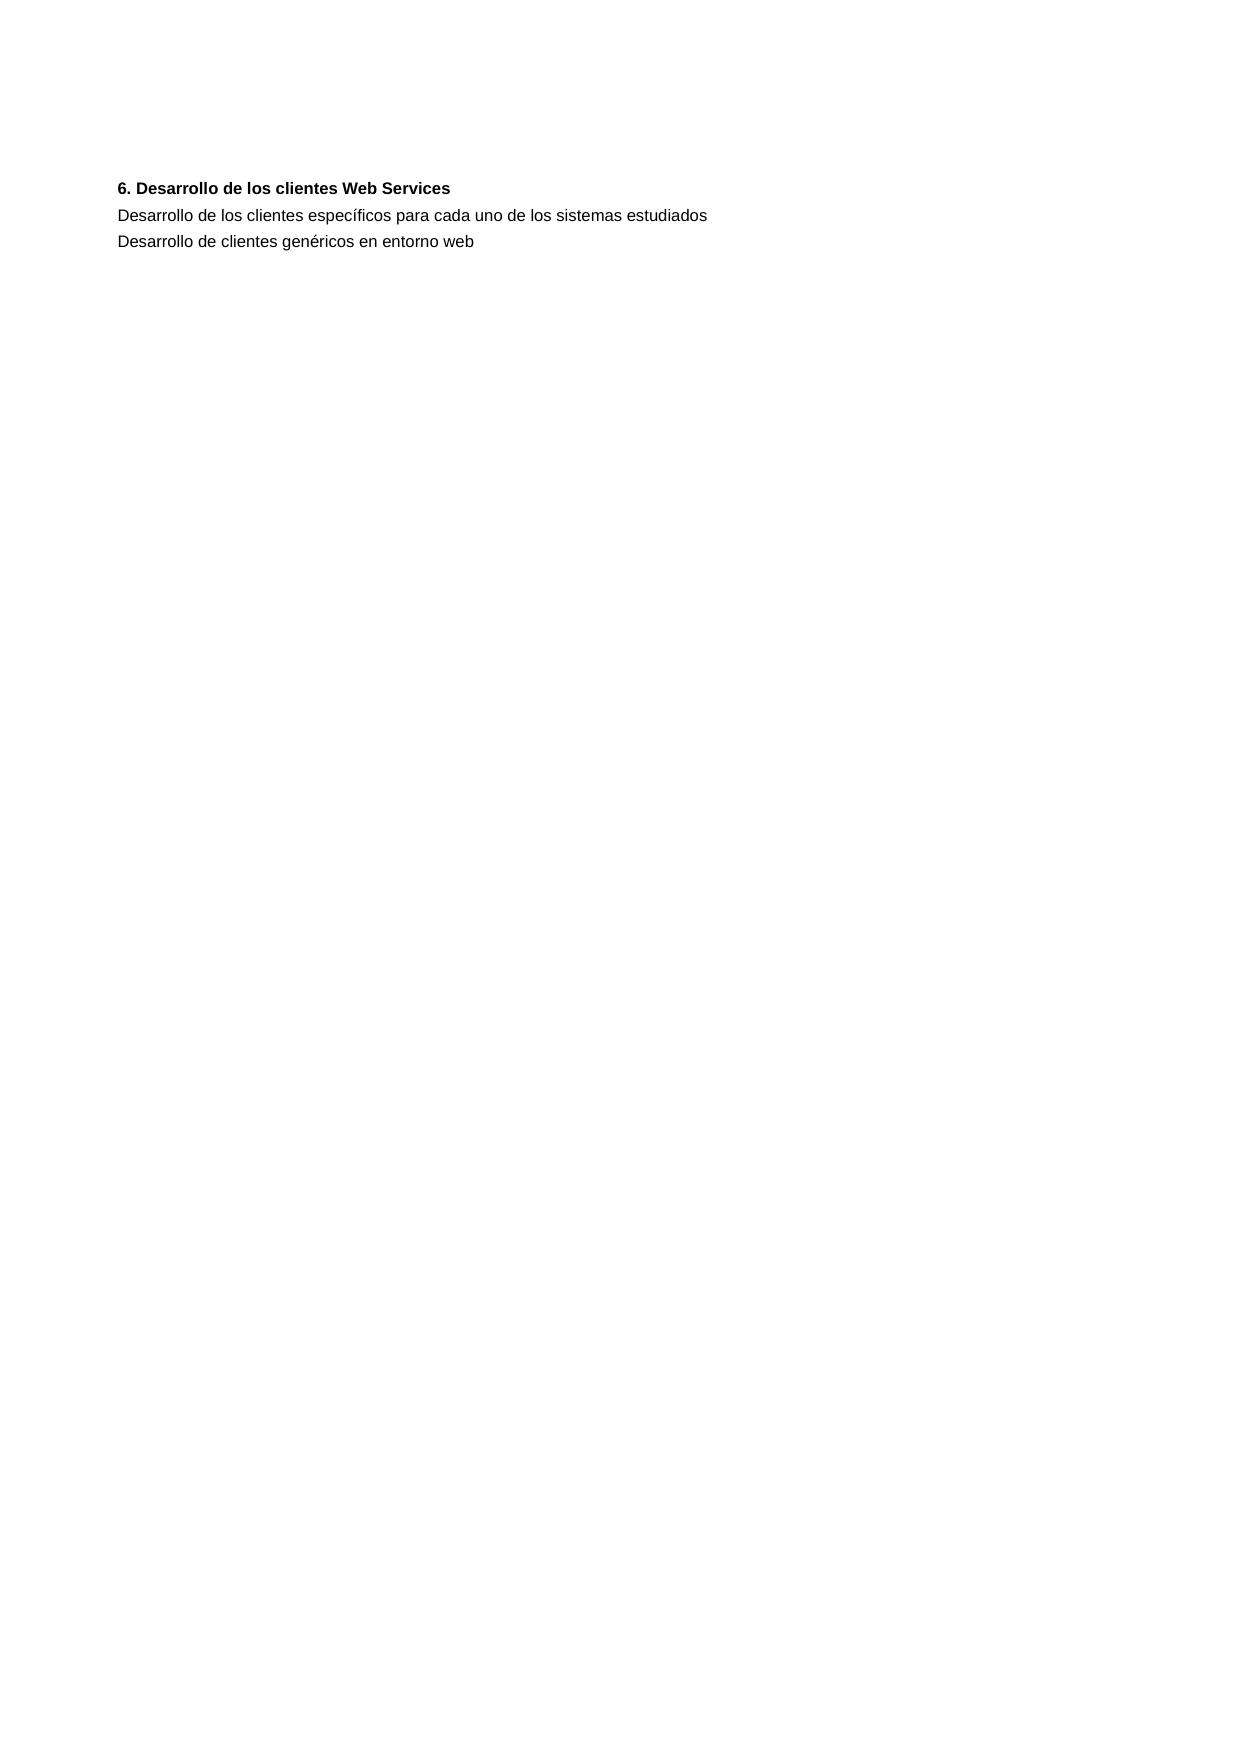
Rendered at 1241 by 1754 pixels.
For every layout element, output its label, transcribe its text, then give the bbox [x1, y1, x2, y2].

table_cell Desarrollo de clientes genéricos en entorno web [114, 225, 1120, 251]
table_header 6. Desarrollo de los clientes Web Services [114, 171, 1120, 198]
table_cell Desarrollo de los clientes específicos para cada uno de los sistemas estudiados [114, 198, 1120, 224]
